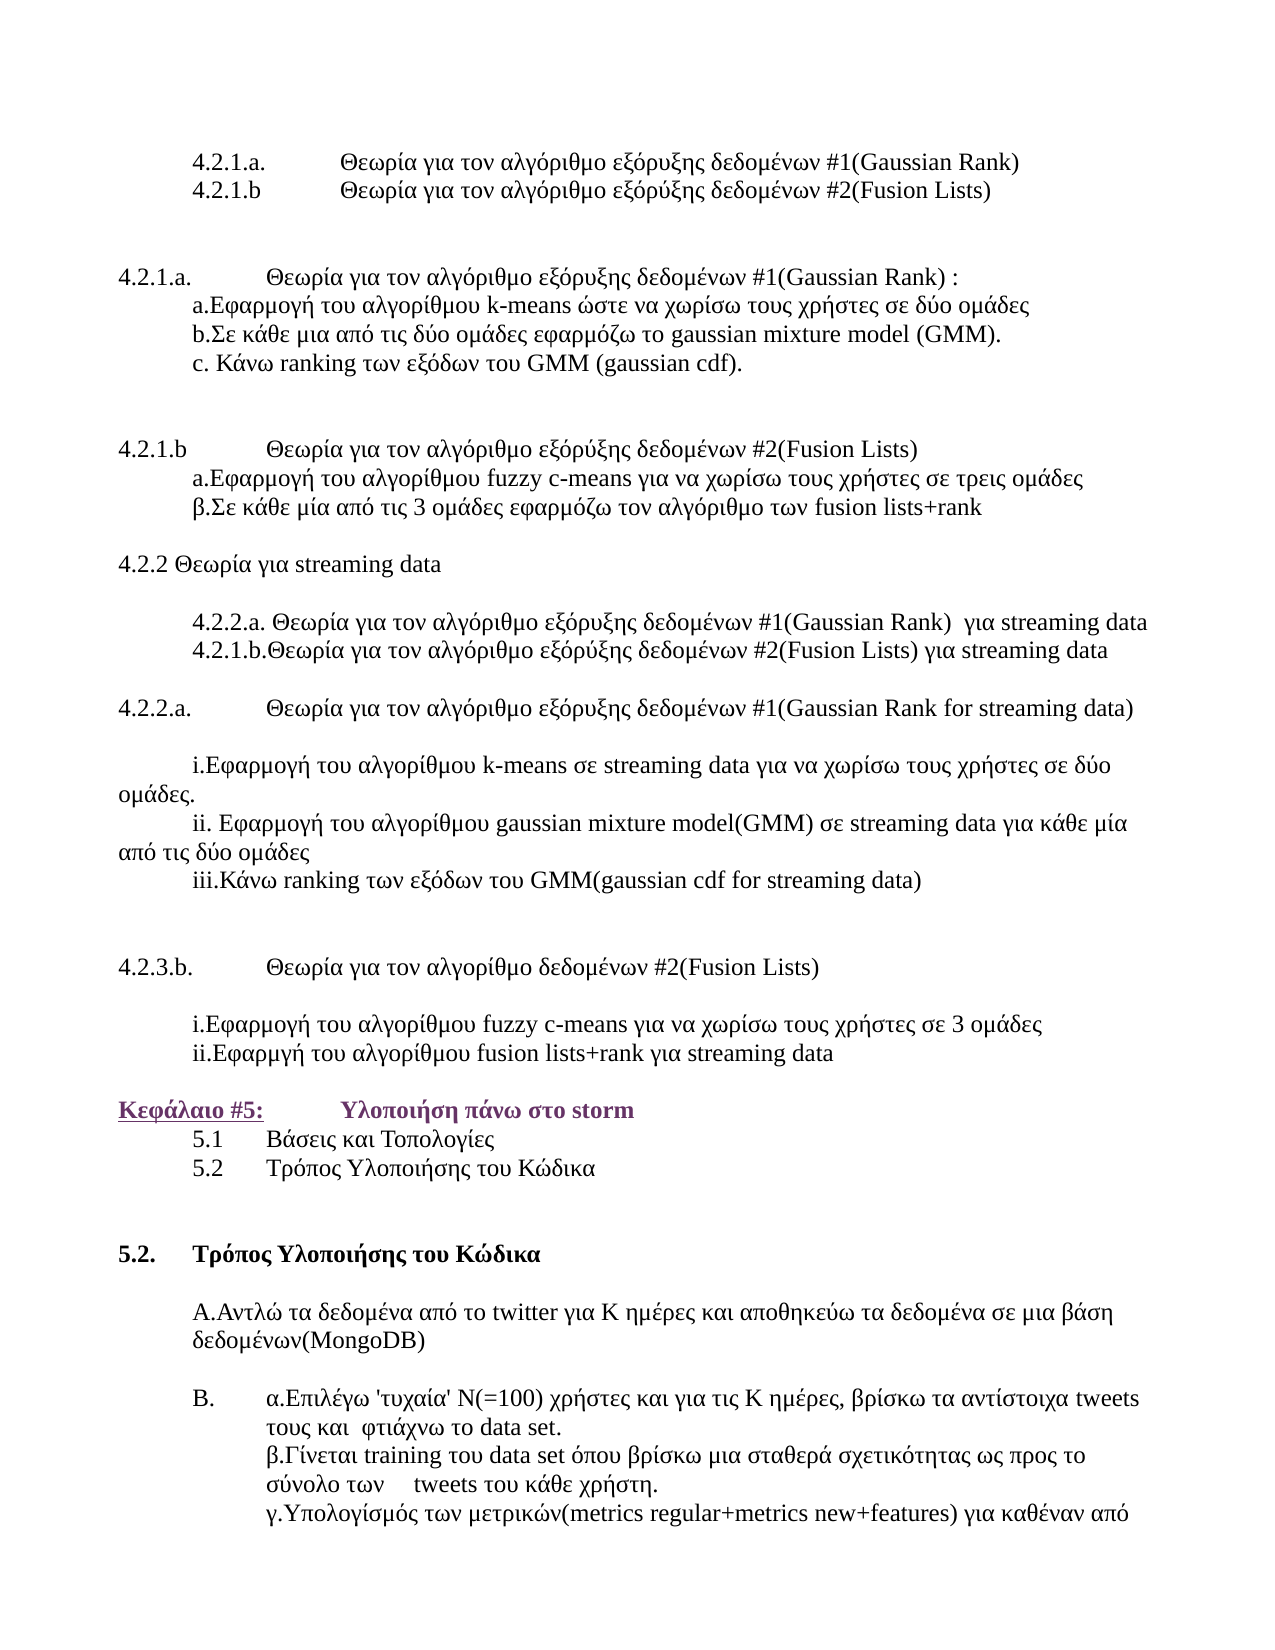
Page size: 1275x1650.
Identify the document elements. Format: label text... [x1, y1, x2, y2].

text 4.2.1.b Θεωρία για τον αλγόριθμο εξόρύξης δεδομένων #2(Fusion Lists) [118, 176, 1157, 204]
text A.Αντλώ τα δεδομένα από το twitter για Κ ημέρες και αποθηκεύω τα δεδομένα σε μια βάση δεδομένων(MongoDB) [118, 1297, 1157, 1354]
text γ.Υπολογίσμός των μετρικών(metrics regular+metrics new+features) για καθέναν από [118, 1498, 1157, 1527]
text Κεφάλαιο #5: Υλοποιήση πάνω στο storm [118, 1096, 1157, 1124]
text 4.2.1.b Θεωρία για τον αλγόριθμο εξόρύξης δεδομένων #2(Fusion Lists) [118, 434, 1157, 463]
text β.Γίνεται training του data set όπου βρίσκω μια σταθερά σχετικότητας ως προς το σύνολο των tweets του κάθε χρήστη. [118, 1441, 1157, 1498]
text 5.1 Βάσεις και Τοπολογίες [118, 1124, 1157, 1153]
text 4.2.1.b.Θεωρία για τον αλγόριθμο εξόρύξης δεδομένων #2(Fusion Lists) για streaming data [118, 636, 1157, 664]
text a.Εφαρμογή του αλγορίθμου fuzzy c-means για να χωρίσω τους χρήστες σε τρεις ομάδες [118, 463, 1157, 492]
text B. α.Επιλέγω 'τυχαία' Ν(=100) χρήστες και για τις Κ ημέρες, βρίσκω τα αντίστοιχα tweets τους και φτιάχνω το data set. [118, 1383, 1157, 1441]
text β.Σε κάθε μία από τις 3 ομάδες εφαρμόζω τον αλγόριθμο των fusion lists+rank [118, 492, 1157, 521]
text 4.2.2.a. Θεωρία για τον αλγόριθμο εξόρυξης δεδομένων #1(Gaussian Rank) για streaming data [118, 607, 1157, 636]
text ii.Εφαρμγή του αλγορίθμου fusion lists+rank για streaming data [118, 1038, 1157, 1067]
text i.Εφαρμογή του αλγορίθμου fuzzy c-means για να χωρίσω τους χρήστες σε 3 ομάδες [118, 1009, 1157, 1038]
text 4.2.1.a. Θεωρία για τον αλγόριθμο εξόρυξης δεδομένων #1(Gaussian Rank) [118, 147, 1157, 176]
text ii. Εφαρμογή του αλγορίθμου gaussian mixture model(GMM) σε streaming data για κάθε μία από τις δύο ομάδες [118, 808, 1157, 866]
text a.Εφαρμογή του αλγορίθμου k-means ώστε να χωρίσω τους χρήστες σε δύο ομάδες [118, 291, 1157, 319]
text c. Κάνω ranking των εξόδων του GMM (gaussian cdf). [118, 348, 1157, 377]
text 4.2.1.a. Θεωρία για τον αλγόριθμο εξόρυξης δεδομένων #1(Gaussian Rank) : [118, 262, 1157, 291]
text 5.2 Τρόπος Υλοποιήσης του Κώδικα [118, 1153, 1157, 1182]
text b.Σε κάθε μια από τις δύο ομάδες εφαρμόζω το gaussian mixture model (GMM). [118, 319, 1157, 348]
text i.Εφαρμογή του αλγορίθμου k-means σε streaming data για να χωρίσω τους χρήστες σε δύο ομάδες. [118, 751, 1157, 808]
text 4.2.2.a. Θεωρία για τον αλγόριθμο εξόρυξης δεδομένων #1(Gaussian Rank for streaming data) [118, 693, 1157, 722]
text iii.Κάνω ranking των εξόδων του GMM(gaussian cdf for streaming data) [118, 866, 1157, 894]
text 4.2.2 Θεωρία για streaming data [118, 549, 1157, 578]
text 5.2. Τρόπος Υλοποιήσης του Κώδικα [118, 1239, 1157, 1268]
text 4.2.3.b. Θεωρία για τον αλγορίθμο δεδομένων #2(Fusion Lists) [118, 952, 1157, 981]
